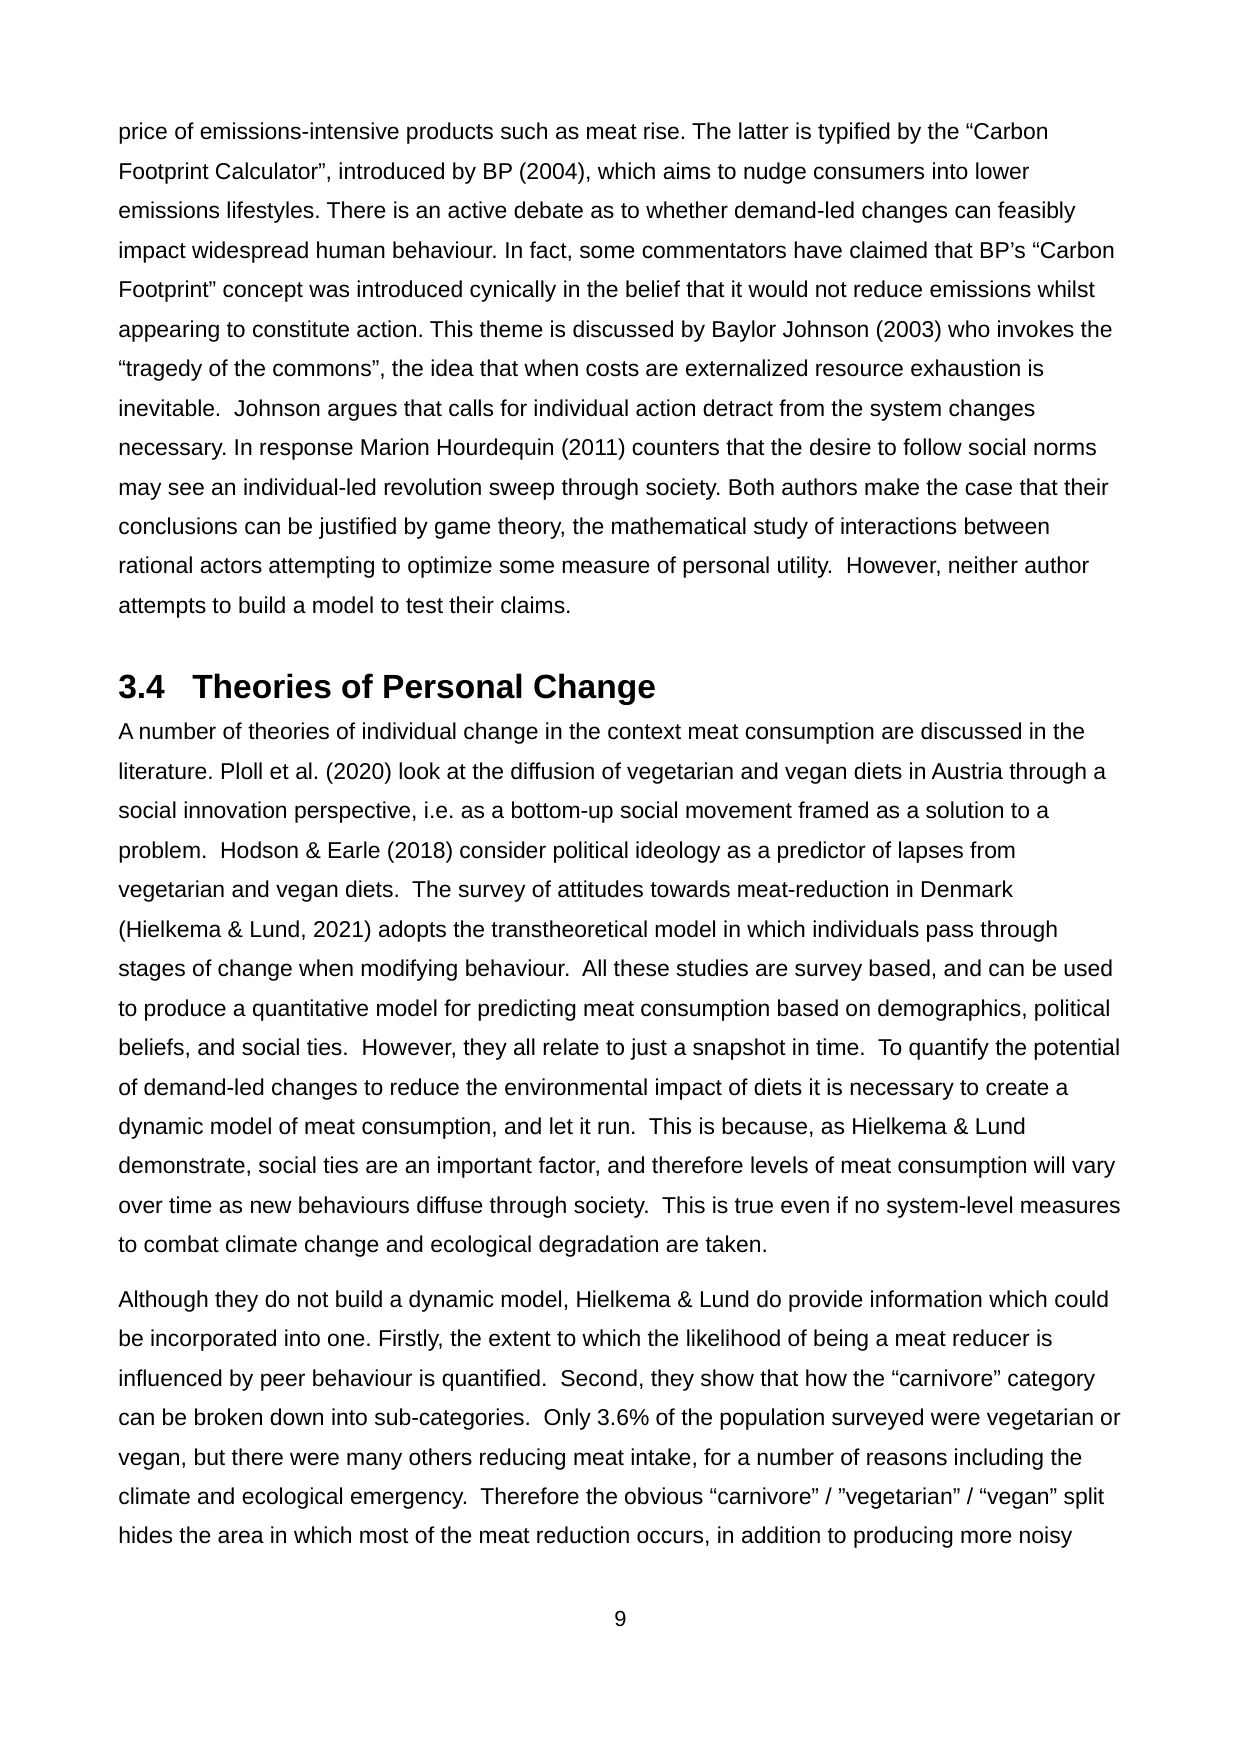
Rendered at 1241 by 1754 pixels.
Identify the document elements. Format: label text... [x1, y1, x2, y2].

text price of emissions-intensive products such as meat rise. The latter is typified by the “Carbon Footprint Calculator”, introduced by BP (2004), which aims to nudge consumers into lower emissions lifestyles. There is an active debate as to whether demand-led changes can feasibly impact widespread human behaviour. In fact, some commentators have claimed that BP’s “Carbon Footprint” concept was introduced cynically in the belief that it would not reduce emissions whilst appearing to constitute action. This theme is discussed by Baylor Johnson (2003) who invokes the “tragedy of the commons”, the idea that when costs are externalized resource exhaustion is inevitable. Johnson argues that calls for individual action detract from the system changes necessary. In response Marion Hourdequin (2011) counters that the desire to follow social norms may see an individual-led revolution sweep through society. Both authors make the case that their conclusions can be justified by game theory, the mathematical study of interactions between rational actors attempting to optimize some measure of personal utility. However, neither author attempts to build a model to test their claims. [118, 118, 1122, 618]
subtitle Theories of Personal Change [118, 667, 1122, 706]
text Although they do not build a dynamic model, Hielkema & Lund do provide information which could be incorporated into one. Firstly, the extent to which the likelihood of being a meat reducer is influenced by peer behaviour is quantified. Second, they show that how the “carnivore” category can be broken down into sub-categories. Only 3.6% of the population surveyed were vegetarian or vegan, but there were many others reducing meat intake, for a number of reasons including the climate and ecological emergency. Therefore the obvious “carnivore” / ”vegetarian” / “vegan” split hides the area in which most of the meat reduction occurs, in addition to producing more noisy [118, 1286, 1122, 1549]
text A number of theories of individual change in the context meat consumption are discussed in the literature. Ploll et al. (2020) look at the diffusion of vegetarian and vegan diets in Austria through a social innovation perspective, i.e. as a bottom-up social movement framed as a solution to a problem. Hodson & Earle (2018) consider political ideology as a predictor of lapses from vegetarian and vegan diets. The survey of attitudes towards meat-reduction in Denmark (Hielkema & Lund, 2021) adopts the transtheoretical model in which individuals pass through stages of change when modifying behaviour. All these studies are survey based, and can be used to produce a quantitative model for predicting meat consumption based on demographics, political beliefs, and social ties. However, they all relate to just a snapshot in time. To quantify the potential of demand-led changes to reduce the environmental impact of diets it is necessary to create a dynamic model of meat consumption, and let it run. This is because, as Hielkema & Lund demonstrate, social ties are an important factor, and therefore levels of meat consumption will vary over time as new behaviours diffuse through society. This is true even if no system-level measures to combat climate change and ecological degradation are taken. [118, 718, 1122, 1258]
